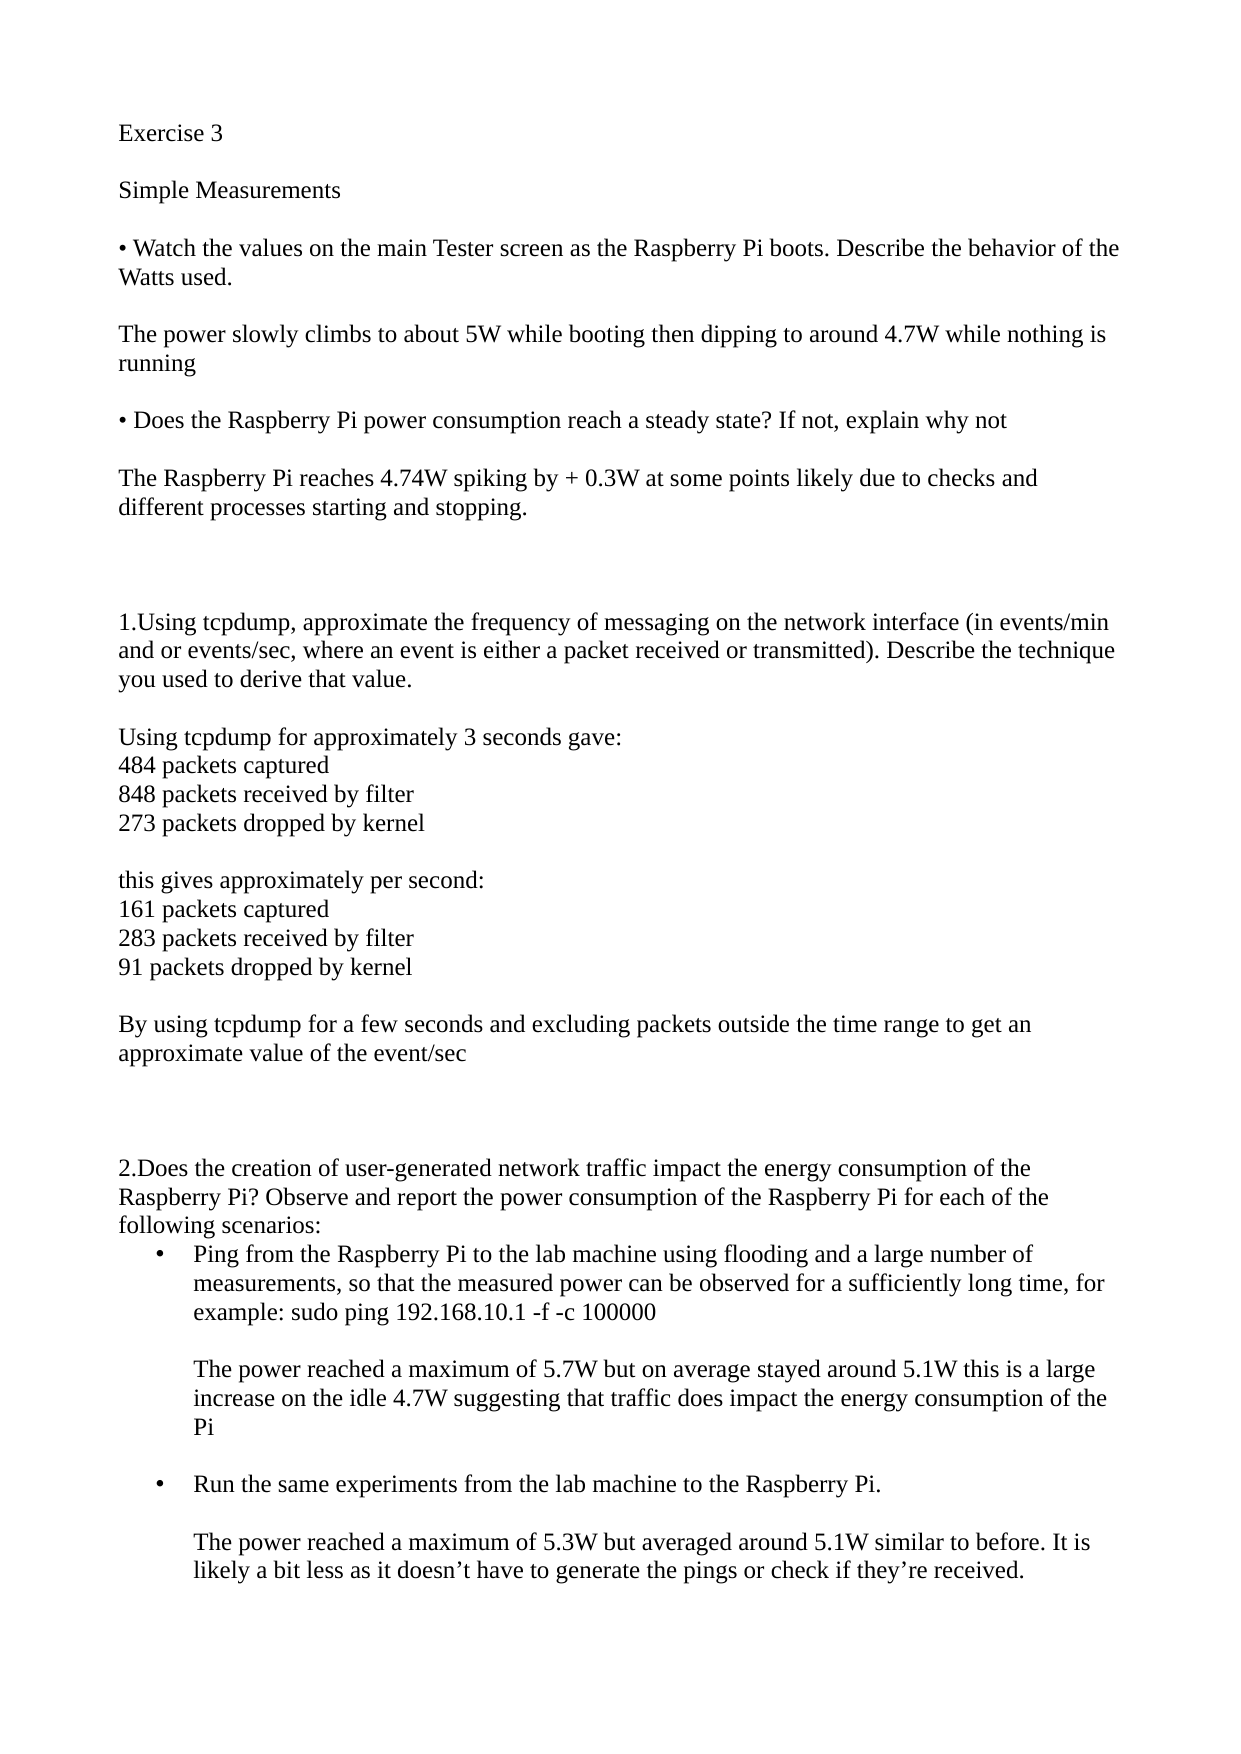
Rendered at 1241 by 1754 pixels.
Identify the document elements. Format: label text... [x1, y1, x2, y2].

text this gives approximately per second: [118, 866, 1122, 894]
text By using tcpdump for a few seconds and excluding packets outside the time range to get an approximate value of the event/sec [118, 1009, 1122, 1067]
list Ping from the Raspberry Pi to the lab machine using flooding and a large number of measurements, so that the measured power can be observed for a sufficiently long time, for example: sudo ping 192.168.10.1 -f -c 100000 [156, 1239, 1122, 1326]
text 91 packets dropped by kernel [118, 952, 1122, 981]
text • Watch the values on the main Tester screen as the Raspberry Pi boots. Describe the behavior of the Watts used. [118, 233, 1122, 291]
text 848 packets received by filter [118, 779, 1122, 808]
text Simple Measurements [118, 176, 1122, 204]
text The power slowly climbs to about 5W while booting then dipping to around 4.7W while nothing is running [118, 319, 1122, 377]
text 2.Does the creation of user-generated network traffic impact the energy consumption of the Raspberry Pi? Observe and report the power consumption of the Raspberry Pi for each of the following scenarios: [118, 1153, 1122, 1239]
text 161 packets captured [118, 894, 1122, 923]
text 283 packets received by filter [118, 923, 1122, 952]
text • Does the Raspberry Pi power consumption reach a steady state? If not, explain why not [118, 377, 1122, 434]
text Exercise 3 [118, 118, 1122, 147]
text 1.Using tcpdump, approximate the frequency of messaging on the network interface (in events/min and or events/sec, where an event is either a packet received or transmitted). Describe the technique you used to derive that value. [118, 607, 1122, 693]
list Run the same experiments from the lab machine to the Raspberry Pi. [156, 1469, 1122, 1498]
text The Raspberry Pi reaches 4.74W spiking by + 0.3W at some points likely due to checks and different processes starting and stopping. [118, 463, 1122, 521]
text 273 packets dropped by kernel [118, 808, 1122, 837]
text 484 packets captured [118, 751, 1122, 779]
list The power reached a maximum of 5.3W but averaged around 5.1W similar to before. It is likely a bit less as it doesn’t have to generate the pings or check if they’re received. [156, 1527, 1122, 1584]
list The power reached a maximum of 5.7W but on average stayed around 5.1W this is a large increase on the idle 4.7W suggesting that traffic does impact the energy consumption of the Pi [156, 1354, 1122, 1441]
text Using tcpdump for approximately 3 seconds gave: [118, 722, 1122, 751]
